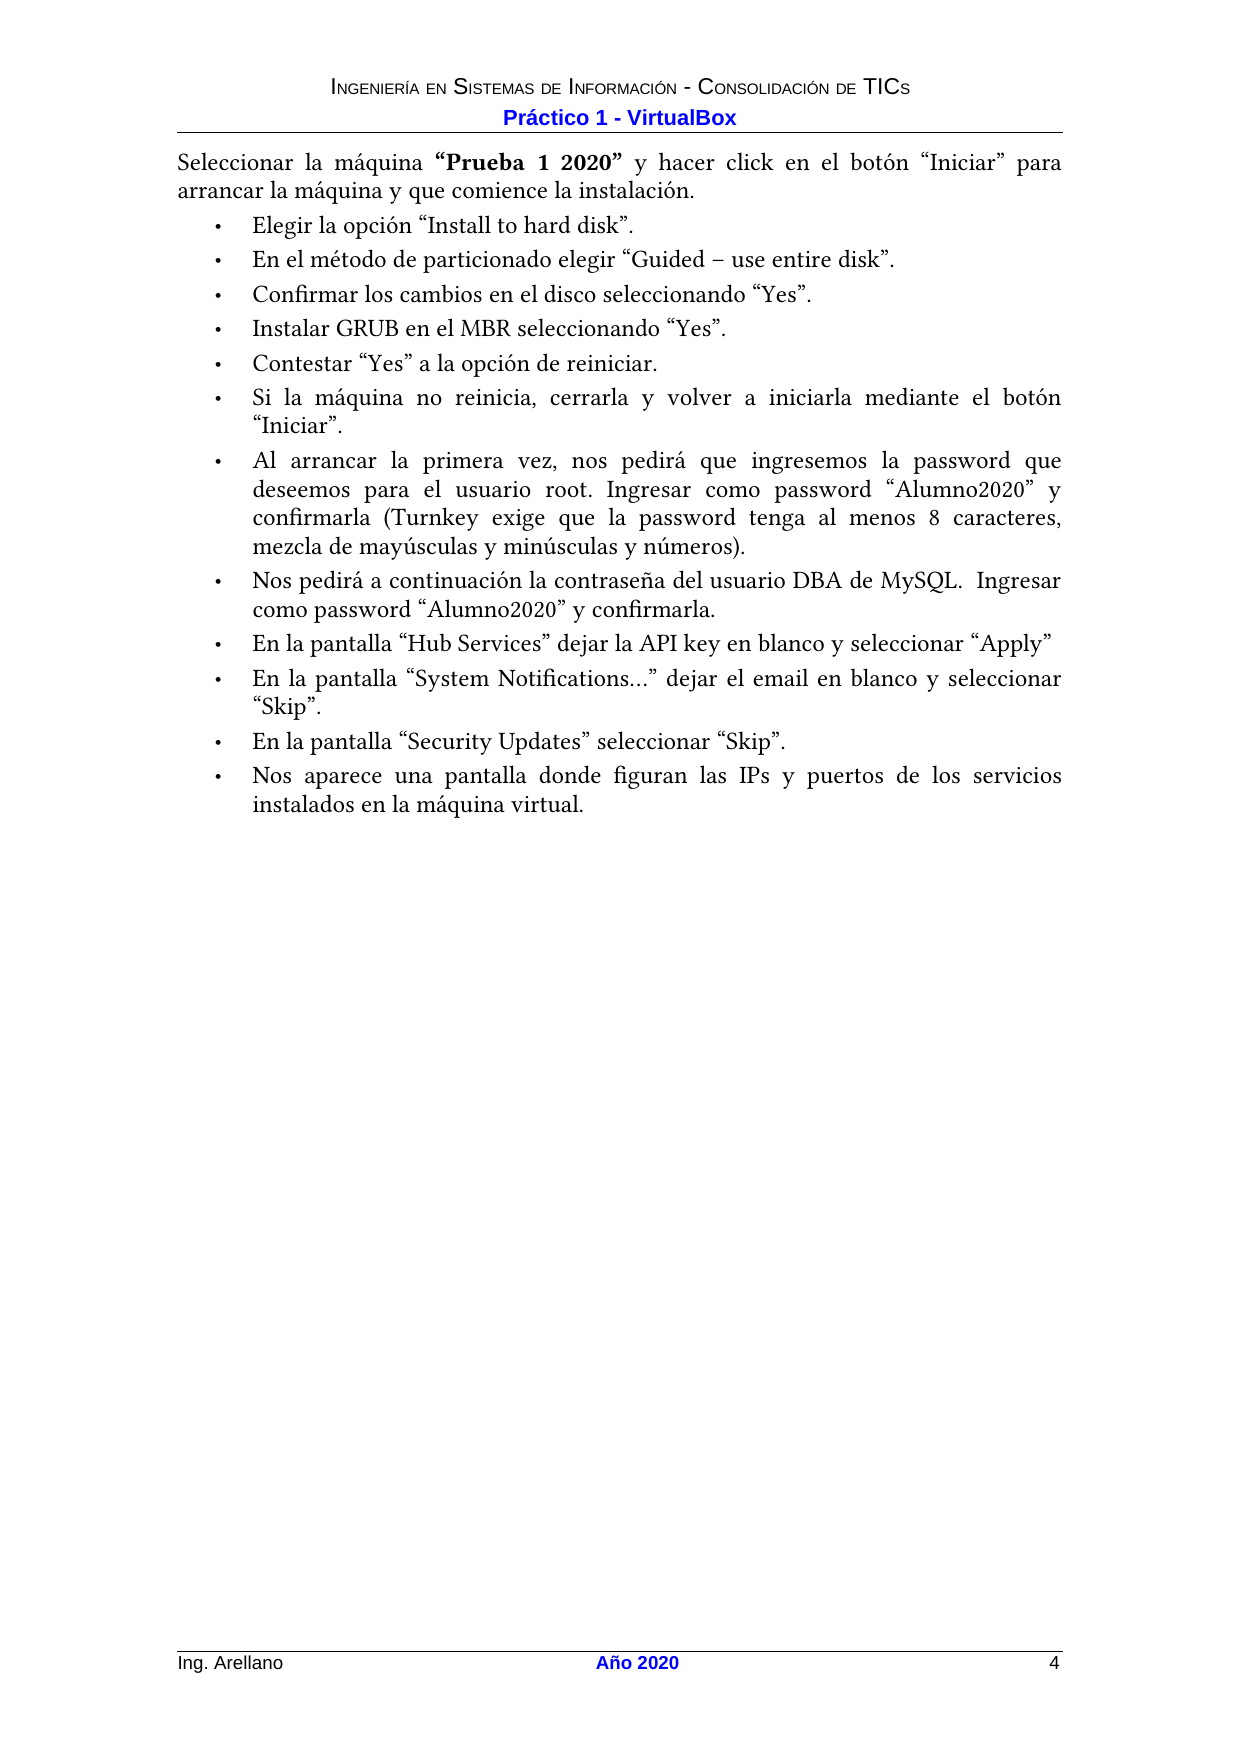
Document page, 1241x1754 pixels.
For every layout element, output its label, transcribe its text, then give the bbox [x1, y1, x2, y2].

list Confirmar los cambios en el disco seleccionando “Yes”. [215, 280, 1063, 308]
list En la pantalla “Hub Services” dejar la API key en blanco y seleccionar “Apply” [215, 629, 1063, 658]
list Elegir la opción “Install to hard disk”. [215, 211, 1063, 239]
list Nos pedirá a continuación la contraseña del usuario DBA de MySQL. Ingresar como password “Alumno2020” y confirmarla. [215, 566, 1063, 623]
list En el método de particionado elegir “Guided – use entire disk”. [215, 245, 1063, 274]
text Seleccionar la máquina “Prueba 1 2020” y hacer click en el botón “Iniciar” para arrancar la máquina y que comience la instalación. [177, 148, 1063, 205]
list En la pantalla “Security Updates” seleccionar “Skip”. [215, 727, 1063, 755]
list Instalar GRUB en el MBR seleccionando “Yes”. [215, 314, 1063, 343]
list Nos aparece una pantalla donde figuran las IPs y puertos de los servicios instalados en la máquina virtual. [215, 761, 1063, 818]
list En la pantalla “System Notifications...” dejar el email en blanco y seleccionar “Skip”. [215, 664, 1063, 721]
list Si la máquina no reinicia, cerrarla y volver a iniciarla mediante el botón “Iniciar”. [215, 383, 1063, 440]
list Al arrancar la primera vez, nos pedirá que ingresemos la password que deseemos para el usuario root. Ingresar como password “Alumno2020” y confirmarla (Turnkey exige que la password tenga al menos 8 caracteres, mezcla de mayúsculas y minúsculas y números). [215, 446, 1063, 560]
list Contestar “Yes” a la opción de reiniciar. [215, 349, 1063, 377]
